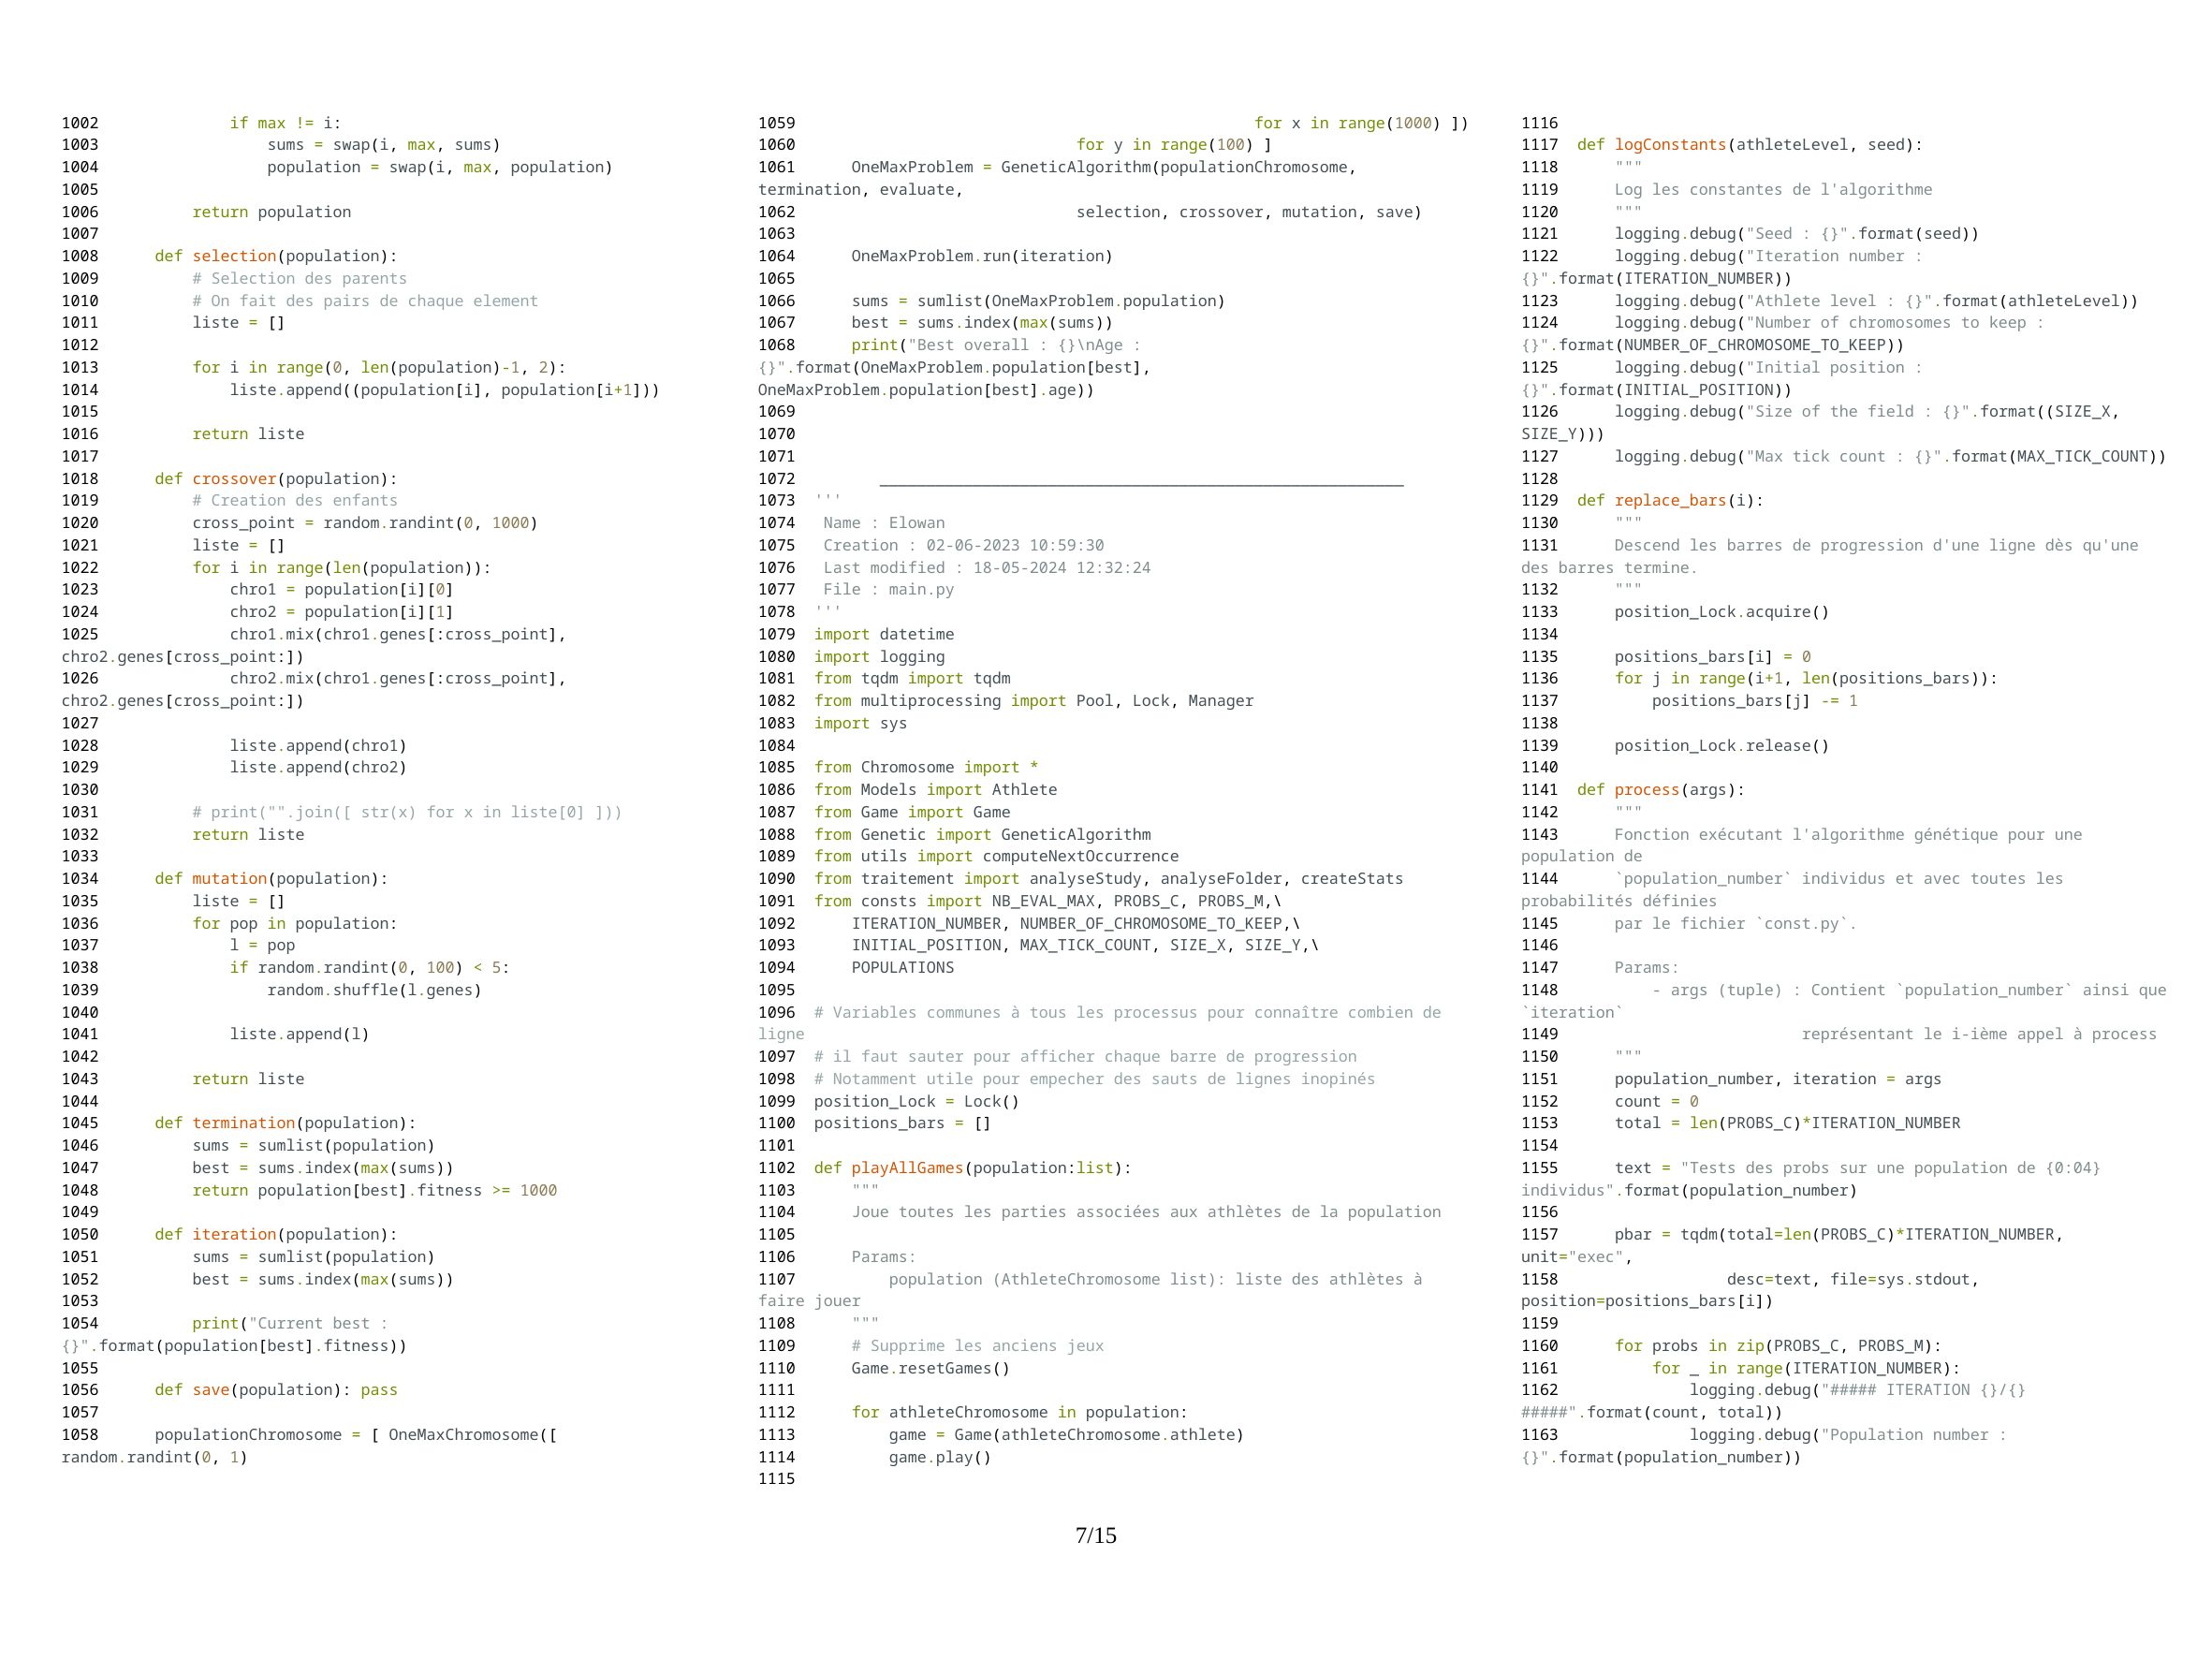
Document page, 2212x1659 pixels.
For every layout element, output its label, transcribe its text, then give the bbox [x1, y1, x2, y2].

text 1069 [757, 400, 1472, 422]
text 1049 [61, 1200, 706, 1223]
text 1051 sums = sumlist(population) [61, 1244, 706, 1267]
text 1028 liste.append(chro1) [61, 733, 706, 756]
text 1012 [61, 333, 706, 355]
text 1150 """ [1521, 1045, 2175, 1066]
text 1036 for pop in population: [61, 911, 706, 933]
text 1122 logging.debug("Iteration number : {}".format(ITERATION_NUMBER)) [1521, 244, 2175, 288]
text 1056 def save(population): pass [61, 1378, 706, 1401]
text 1017 [61, 444, 706, 466]
text 1019 # Creation des enfants [61, 489, 706, 511]
text 1063 [757, 222, 1472, 244]
text 1134 [1521, 622, 2175, 644]
text 1005 [61, 177, 706, 199]
text 1154 [1521, 1134, 2175, 1155]
text 1009 # Selection des parents [61, 266, 706, 288]
text 1142 """ [1521, 800, 2175, 822]
text 1152 count = 0 [1521, 1089, 2175, 1111]
text 1032 return liste [61, 822, 706, 844]
text 1048 return population[best].fitness >= 1000 [61, 1178, 706, 1200]
text 1101 [757, 1134, 1472, 1155]
text 1119 Log les constantes de l'algorithme [1521, 177, 2175, 199]
text 1105 [757, 1223, 1472, 1244]
text 1138 [1521, 711, 2175, 733]
text 1022 for i in range(len(population)): [61, 555, 706, 578]
text 1010 # On fait des pairs de chaque element [61, 288, 706, 311]
text 1047 best = sums.index(max(sums)) [61, 1155, 706, 1178]
text 1077 File : main.py [757, 578, 1472, 600]
text 1070 [757, 422, 1472, 444]
text 1004 population = swap(i, max, population) [61, 155, 706, 177]
text 1080 import logging [757, 644, 1472, 667]
text 1016 return liste [61, 422, 706, 444]
text 1008 def selection(population): [61, 244, 706, 266]
text 1055 [61, 1356, 706, 1378]
text 1061 OneMaxProblem = GeneticAlgorithm(populationChromosome, termination, evaluate, [757, 155, 1472, 199]
text 1137 positions_bars[j] -= 1 [1521, 689, 2175, 711]
text 1144 `population_number` individus et avec toutes les probabilités définies [1521, 867, 2175, 911]
text 1091 from consts import NB_EVAL_MAX, PROBS_C, PROBS_M,\ [757, 888, 1472, 911]
text 1110 Game.resetGames() [757, 1356, 1472, 1378]
text 1097 # il faut sauter pour afficher chaque barre de progression [757, 1045, 1472, 1066]
text 1023 chro1 = population[i][0] [61, 578, 706, 600]
text 1053 [61, 1289, 706, 1312]
text 1064 OneMaxProblem.run(iteration) [757, 244, 1472, 266]
text 1041 liste.append(l) [61, 1022, 706, 1045]
text 1107 population (AthleteChromosome list): liste des athlètes à faire jouer [757, 1267, 1472, 1312]
text 1158 desc=text, file=sys.stdout, position=positions_bars[i]) [1521, 1267, 2175, 1312]
text 1062 selection, crossover, mutation, save) [757, 199, 1472, 222]
text 1029 liste.append(chro2) [61, 756, 706, 778]
text 1059 for x in range(1000) ]) [757, 110, 1472, 133]
text 1118 """ [1521, 155, 2175, 177]
text 1098 # Notamment utile pour empecher des sauts de lignes inopinés [757, 1066, 1472, 1089]
text 1161 for _ in range(ITERATION_NUMBER): [1521, 1356, 2175, 1378]
text 1099 position_Lock = Lock() [757, 1089, 1472, 1111]
text 1079 import datetime [757, 622, 1472, 644]
text 1018 def crossover(population): [61, 466, 706, 489]
text 1027 [61, 711, 706, 733]
text 1013 for i in range(0, len(population)-1, 2): [61, 355, 706, 377]
text 1054 print("Current best : {}".format(population[best].fitness)) [61, 1312, 706, 1356]
text 1143 Fonction exécutant l'algorithme génétique pour une population de [1521, 822, 2175, 867]
text 1106 Params: [757, 1244, 1472, 1267]
text 1074 Name : Elowan [757, 511, 1472, 533]
text 1084 [757, 733, 1472, 756]
text 1094 POPULATIONS [757, 956, 1472, 977]
text 1153 total = len(PROBS_C)*ITERATION_NUMBER [1521, 1111, 2175, 1134]
text 1147 Params: [1521, 956, 2175, 977]
text 1038 if random.randint(0, 100) < 5: [61, 956, 706, 977]
text 1011 liste = [] [61, 311, 706, 333]
text 1115 [757, 1467, 1472, 1490]
text 1068 print("Best overall : {}\nAge : {}".format(OneMaxProblem.population[best], OneMaxProblem.population[best].age)) [757, 333, 1472, 400]
text 1002 if max != i: [61, 110, 706, 133]
text 1103 """ [757, 1178, 1472, 1200]
text 1072 ________________________________________________________ [757, 466, 1472, 489]
text 1015 [61, 400, 706, 422]
text 1042 [61, 1045, 706, 1066]
text 1156 [1521, 1200, 2175, 1223]
text 1086 from Models import Athlete [757, 778, 1472, 800]
text 1082 from multiprocessing import Pool, Lock, Manager [757, 689, 1472, 711]
text 1123 logging.debug("Athlete level : {}".format(athleteLevel)) [1521, 288, 2175, 311]
text 1039 random.shuffle(l.genes) [61, 977, 706, 1000]
text 1065 [757, 266, 1472, 288]
text 1139 position_Lock.release() [1521, 733, 2175, 756]
text 1149 représentant le i-ième appel à process [1521, 1022, 2175, 1045]
text 1131 Descend les barres de progression d'une ligne dès qu'une des barres termine. [1521, 533, 2175, 578]
text 1159 [1521, 1312, 2175, 1333]
text 1081 from tqdm import tqdm [757, 667, 1472, 689]
text 1124 logging.debug("Number of chromosomes to keep : {}".format(NUMBER_OF_CHROMOSOME_TO_KEEP)) [1521, 311, 2175, 355]
text 1087 from Game import Game [757, 800, 1472, 822]
text 1125 logging.debug("Initial position : {}".format(INITIAL_POSITION)) [1521, 355, 2175, 400]
text 1126 logging.debug("Size of the field : {}".format((SIZE_X, SIZE_Y))) [1521, 400, 2175, 444]
text 1031 # print("".join([ str(x) for x in liste[0] ])) [61, 800, 706, 822]
text 1075 Creation : 02-06-2023 10:59:30 [757, 533, 1472, 555]
text 1093 INITIAL_POSITION, MAX_TICK_COUNT, SIZE_X, SIZE_Y,\ [757, 933, 1472, 956]
text 1132 """ [1521, 578, 2175, 600]
text 1040 [61, 1000, 706, 1022]
text 1043 return liste [61, 1066, 706, 1089]
text 1162 logging.debug("##### ITERATION {}/{} #####".format(count, total)) [1521, 1378, 2175, 1422]
text 1045 def termination(population): [61, 1111, 706, 1134]
text 1163 logging.debug("Population number : {}".format(population_number)) [1521, 1422, 2175, 1467]
text 1129 def replace_bars(i): [1521, 489, 2175, 511]
text 1135 positions_bars[i] = 0 [1521, 644, 2175, 667]
text 1078 ''' [757, 600, 1472, 622]
text 1003 sums = swap(i, max, sums) [61, 133, 706, 155]
text 1136 for j in range(i+1, len(positions_bars)): [1521, 667, 2175, 689]
text 1102 def playAllGames(population:list): [757, 1155, 1472, 1178]
text 1145 par le fichier `const.py`. [1521, 911, 2175, 933]
text 1112 for athleteChromosome in population: [757, 1401, 1472, 1422]
text 1100 positions_bars = [] [757, 1111, 1472, 1134]
text 1060 for y in range(100) ] [757, 133, 1472, 155]
text 1067 best = sums.index(max(sums)) [757, 311, 1472, 333]
text 1090 from traitement import analyseStudy, analyseFolder, createStats [757, 867, 1472, 888]
text 1140 [1521, 756, 2175, 778]
text 1024 chro2 = population[i][1] [61, 600, 706, 622]
text 1109 # Supprime les anciens jeux [757, 1333, 1472, 1356]
text 1066 sums = sumlist(OneMaxProblem.population) [757, 288, 1472, 311]
text 1025 chro1.mix(chro1.genes[:cross_point], chro2.genes[cross_point:]) [61, 622, 706, 667]
text 1121 logging.debug("Seed : {}".format(seed)) [1521, 222, 2175, 244]
text 1092 ITERATION_NUMBER, NUMBER_OF_CHROMOSOME_TO_KEEP,\ [757, 911, 1472, 933]
text 1088 from Genetic import GeneticAlgorithm [757, 822, 1472, 844]
text 1151 population_number, iteration = args [1521, 1066, 2175, 1089]
text 1026 chro2.mix(chro1.genes[:cross_point], chro2.genes[cross_point:]) [61, 667, 706, 711]
text 1021 liste = [] [61, 533, 706, 555]
text 1030 [61, 778, 706, 800]
text 1127 logging.debug("Max tick count : {}".format(MAX_TICK_COUNT)) [1521, 444, 2175, 466]
text 1120 """ [1521, 199, 2175, 222]
text 1114 game.play() [757, 1445, 1472, 1467]
text 1057 [61, 1401, 706, 1422]
text 1034 def mutation(population): [61, 867, 706, 888]
text 1133 position_Lock.acquire() [1521, 600, 2175, 622]
text 1007 [61, 222, 706, 244]
text 1033 [61, 844, 706, 867]
text 1085 from Chromosome import * [757, 756, 1472, 778]
text 1089 from utils import computeNextOccurrence [757, 844, 1472, 867]
text 1046 sums = sumlist(population) [61, 1134, 706, 1155]
text 1117 def logConstants(athleteLevel, seed): [1521, 133, 2175, 155]
text 1073 ''' [757, 489, 1472, 511]
text 1157 pbar = tqdm(total=len(PROBS_C)*ITERATION_NUMBER, unit="exec", [1521, 1223, 2175, 1267]
text 1014 liste.append((population[i], population[i+1])) [61, 377, 706, 400]
text 1104 Joue toutes les parties associées aux athlètes de la population [757, 1200, 1472, 1223]
text 1113 game = Game(athleteChromosome.athlete) [757, 1422, 1472, 1445]
text 1096 # Variables communes à tous les processus pour connaître combien de ligne [757, 1000, 1472, 1045]
text 1050 def iteration(population): [61, 1223, 706, 1244]
text 1058 populationChromosome = [ OneMaxChromosome([ random.randint(0, 1) [61, 1422, 706, 1467]
text 1006 return population [61, 199, 706, 222]
text 1071 [757, 444, 1472, 466]
text 1037 l = pop [61, 933, 706, 956]
text 1116 [1521, 110, 2175, 133]
text 1095 [757, 977, 1472, 1000]
text 1146 [1521, 933, 2175, 956]
text 1035 liste = [] [61, 888, 706, 911]
text 1052 best = sums.index(max(sums)) [61, 1267, 706, 1289]
text 1130 """ [1521, 511, 2175, 533]
text 1141 def process(args): [1521, 778, 2175, 800]
text 1108 """ [757, 1312, 1472, 1333]
text 1111 [757, 1378, 1472, 1401]
text 1160 for probs in zip(PROBS_C, PROBS_M): [1521, 1333, 2175, 1356]
text 1148 - args (tuple) : Contient `population_number` ainsi que `iteration` [1521, 977, 2175, 1022]
text 1044 [61, 1089, 706, 1111]
text 1020 cross_point = random.randint(0, 1000) [61, 511, 706, 533]
text 1155 text = "Tests des probs sur une population de {0:04} individus".format(population_number) [1521, 1155, 2175, 1200]
text 1083 import sys [757, 711, 1472, 733]
text 1076 Last modified : 18-05-2024 12:32:24 [757, 555, 1472, 578]
text 1128 [1521, 466, 2175, 489]
